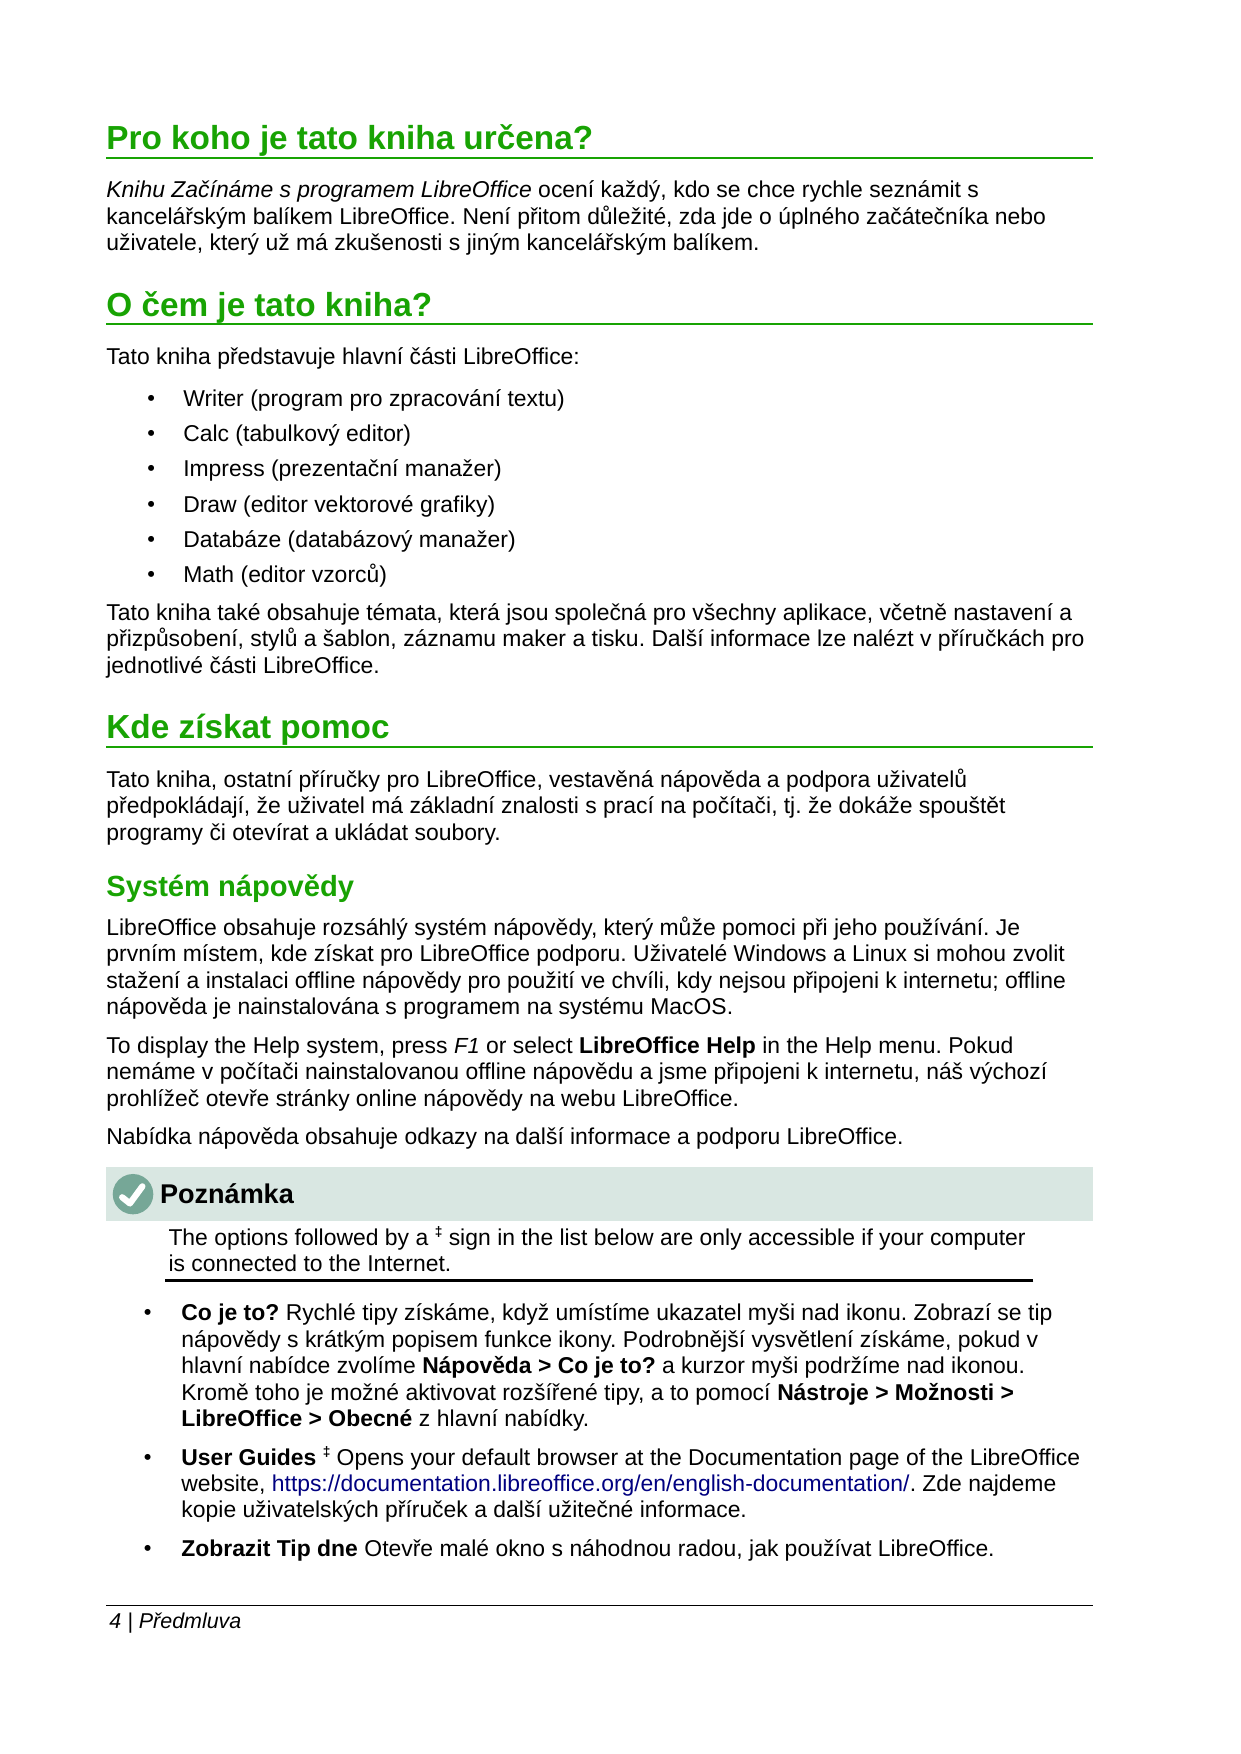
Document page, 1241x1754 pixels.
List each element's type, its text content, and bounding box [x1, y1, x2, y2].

list User Guides ‡ Opens your default browser at the Documentation page of the LibreOffice website, https://documentation.libreoffice.org/en/english-documentation/. Zde najdeme kopie uživatelských příruček a další užitečné informace. [144, 1444, 1093, 1523]
list Impress (prezentační manažer) [144, 452, 1093, 482]
subtitle Systém nápovědy [106, 868, 1093, 902]
text The options followed by a ‡ sign in the list below are only accessible if your computer is connected to the Internet. [165, 1221, 1033, 1279]
text To display the Help system, press F1 or select LibreOffice Help in the Help menu. Pokud nemáme v počítači nainstalovanou offline nápovědu a jsme připojeni k internetu, náš výchozí prohlížeč otevře stránky online nápovědy na webu LibreOffice. [106, 1032, 1093, 1111]
list Draw (editor vektorové grafiky) [144, 488, 1093, 517]
list Databáze (databázový manažer) [144, 523, 1093, 552]
subtitle Poznámka [106, 1167, 1093, 1221]
text Tato kniha také obsahuje témata, která jsou společná pro všechny aplikace, včetně nastavení a přizpůsobení, stylů a šablon, záznamu maker a tisku. Další informace lze nalézt v příručkách pro jednotlivé části LibreOffice. [106, 599, 1093, 678]
text Tato kniha, ostatní příručky pro LibreOffice, vestavěná nápověda a podpora uživatelů předpokládají, že uživatel má základní znalosti s prací na počítači, tj. že dokáže spouštět programy či otevírat a ukládat soubory. [106, 766, 1093, 845]
text Knihu Začínáme s programem LibreOffice ocení každý, kdo se chce rychle seznámit s kancelářským balíkem LibreOffice. Není přitom důležité, zda jde o úplného začátečníka nebo uživatele, který už má zkušenosti s jiným kancelářským balíkem. [106, 176, 1093, 255]
list Calc (tabulkový editor) [144, 417, 1093, 446]
text Nabídka nápověda obsahuje odkazy na další informace a podporu LibreOffice. [106, 1123, 1093, 1150]
text Tato kniha představuje hlavní části LibreOffice: [106, 343, 1093, 369]
subtitle O čem je tato kniha? [106, 285, 1093, 323]
list Zobrazit Tip dne Otevře malé okno s náhodnou radou, jak používat LibreOffice. [144, 1535, 1093, 1562]
list Writer (program pro zpracování textu) [144, 382, 1093, 411]
list Math (editor vzorců) [144, 558, 1093, 590]
list Co je to? Rychlé tipy získáme, když umístíme ukazatel myši nad ikonu. Zobrazí se tip nápovědy s krátkým popisem funkce ikony. Podrobnější vysvětlení získáme, pokud v hlavní nabídce zvolíme Nápověda > Co je to? a kurzor myši podržíme nad ikonou. Kromě toho je možné aktivovat rozšířené tipy, a to pomocí Nástroje > Možnosti > LibreOffice > Obecné z hlavní nabídky. [144, 1299, 1093, 1431]
subtitle Pro koho je tato kniha určena? [106, 118, 1093, 157]
text LibreOffice obsahuje rozsáhlý systém nápovědy, který může pomoci při jeho používání. Je prvním místem, kde získat pro LibreOffice podporu. Uživatelé Windows a Linux si mohou zvolit stažení a instalaci offline nápovědy pro použití ve chvíli, kdy nejsou připojeni k internetu; offline nápověda je nainstalována s programem na systému MacOS. [106, 914, 1093, 1019]
subtitle Kde získat pomoc [106, 708, 1093, 746]
